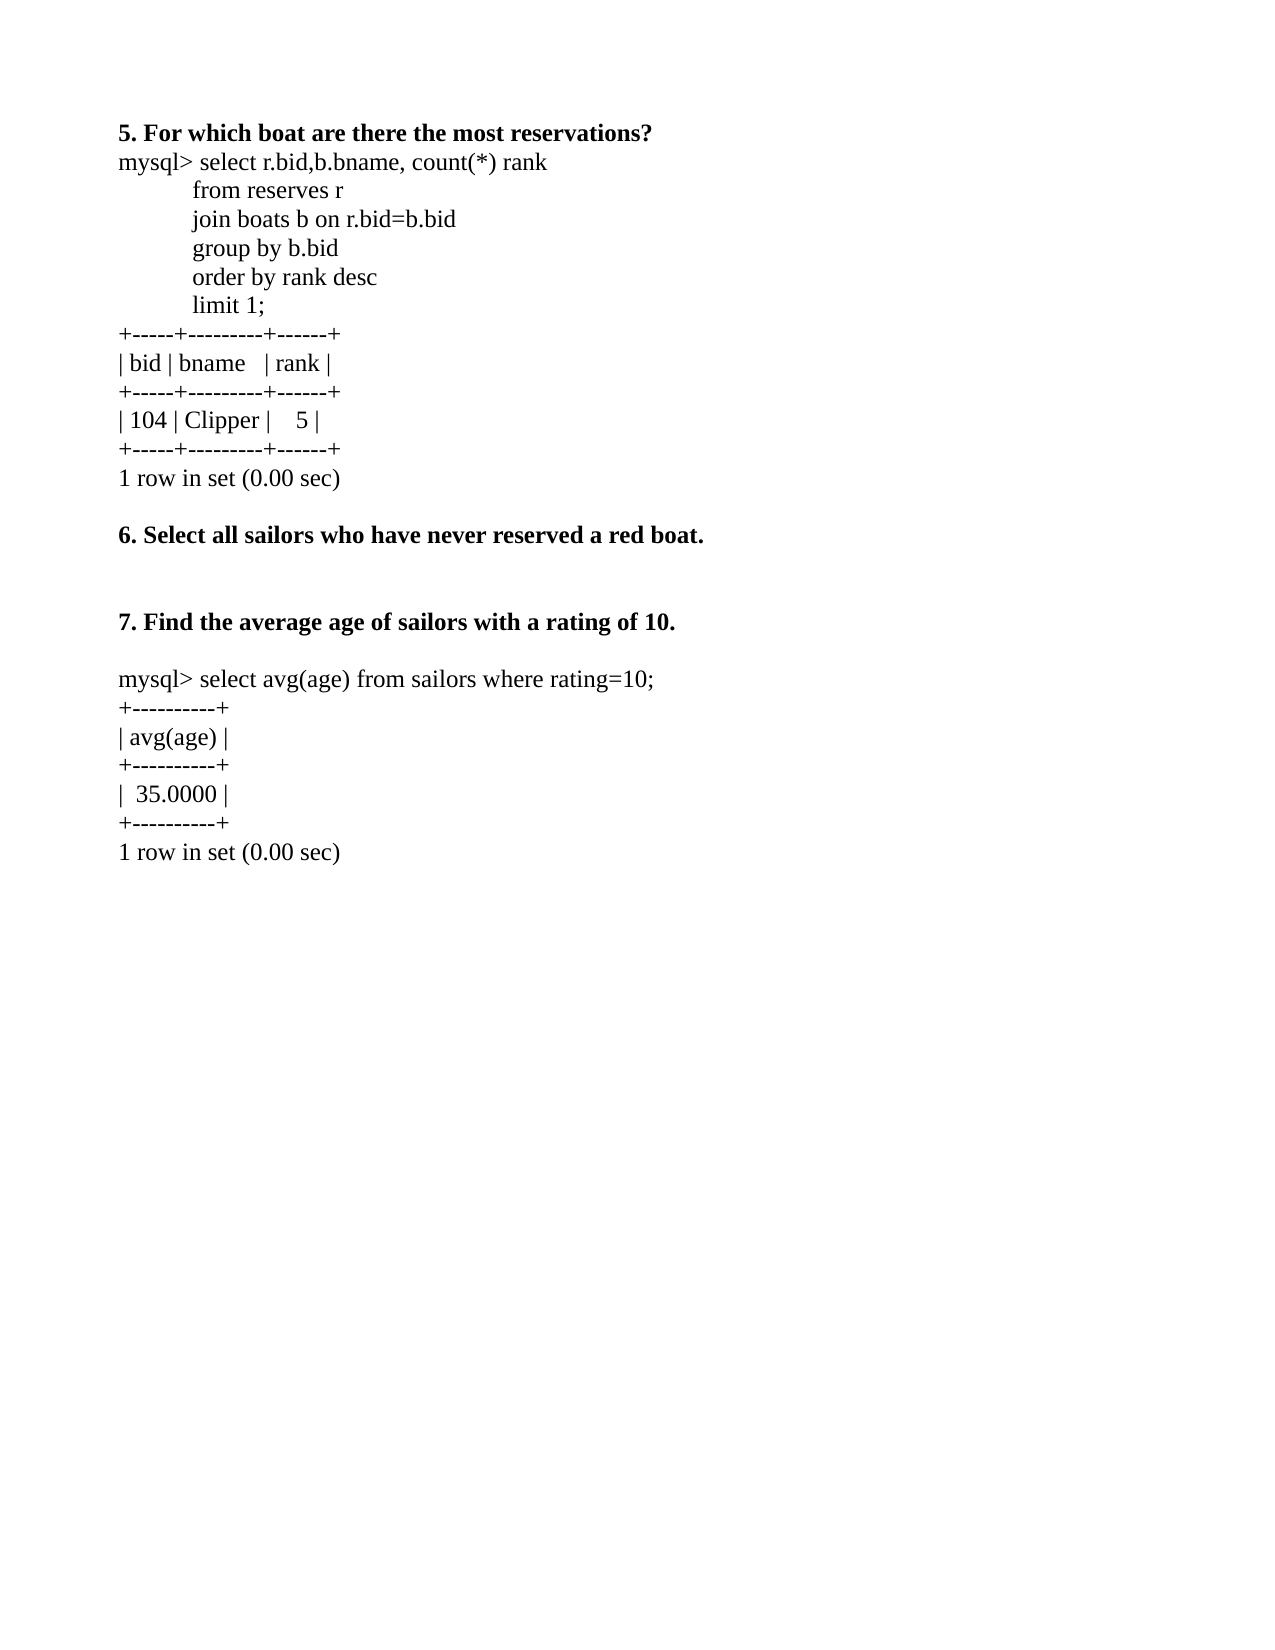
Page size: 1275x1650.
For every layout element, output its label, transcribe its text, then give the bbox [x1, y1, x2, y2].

text +-----+---------+------+ [118, 377, 1157, 406]
text 7. Find the average age of sailors with a rating of 10. [118, 607, 1157, 636]
text 5. For which boat are there the most reservations? [118, 118, 1157, 147]
text mysql> select avg(age) from sailors where rating=10; [118, 664, 1157, 693]
text order by rank desc [118, 262, 1157, 291]
text mysql> select r.bid,b.bname, count(*) rank [118, 147, 1157, 176]
text +----------+ [118, 693, 1157, 722]
text | 104 | Clipper | 5 | [118, 406, 1157, 434]
text limit 1; [118, 291, 1157, 319]
text 1 row in set (0.00 sec) [118, 837, 1157, 866]
text +----------+ [118, 808, 1157, 837]
text +-----+---------+------+ [118, 434, 1157, 463]
text from reserves r [118, 176, 1157, 204]
text 1 row in set (0.00 sec) [118, 463, 1157, 492]
text +----------+ [118, 751, 1157, 779]
text group by b.bid [118, 233, 1157, 262]
text | 35.0000 | [118, 779, 1157, 808]
text | avg(age) | [118, 722, 1157, 751]
text | bid | bname | rank | [118, 348, 1157, 377]
text join boats b on r.bid=b.bid [118, 204, 1157, 233]
text +-----+---------+------+ [118, 319, 1157, 348]
text 6. Select all sailors who have never reserved a red boat. [118, 521, 1157, 549]
